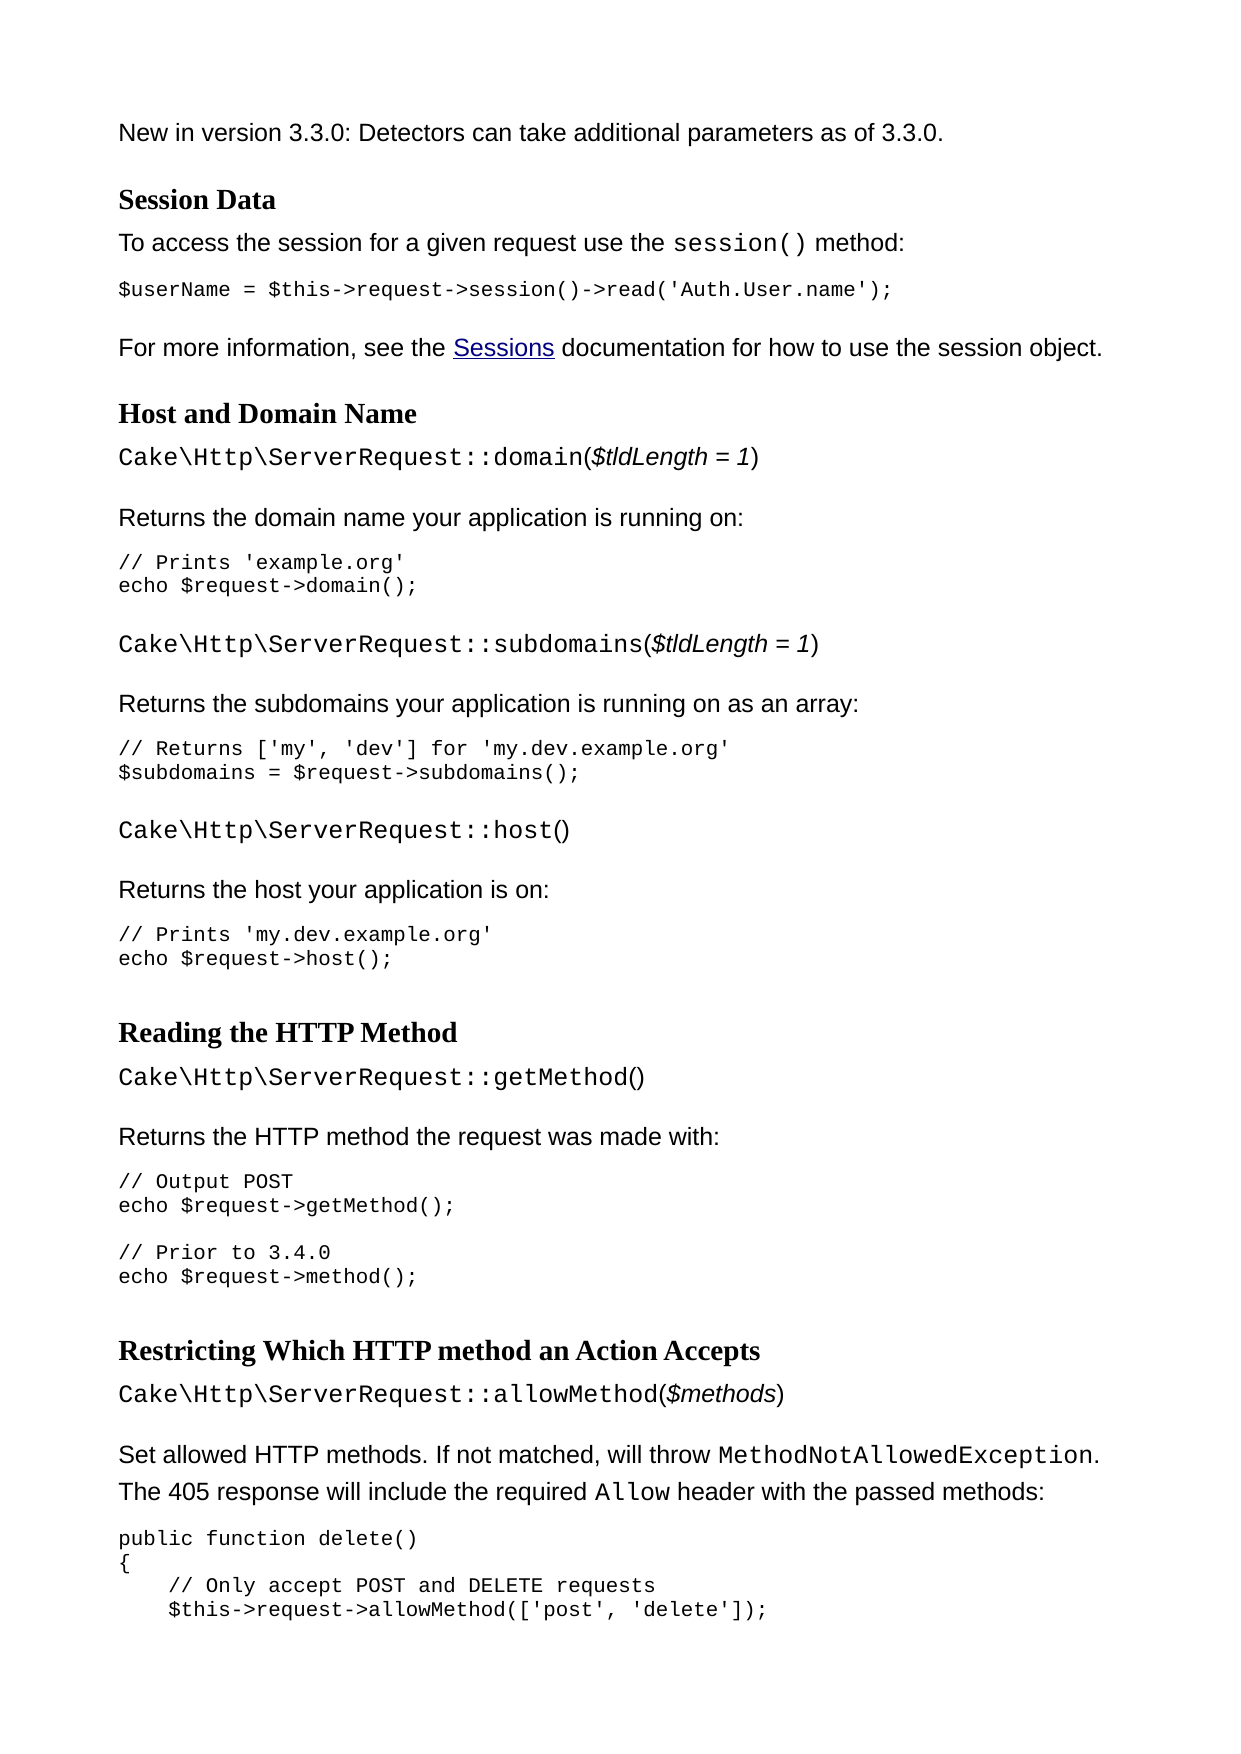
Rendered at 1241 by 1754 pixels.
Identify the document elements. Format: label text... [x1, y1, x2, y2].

text echo $request->host(); [118, 948, 1122, 972]
text // Prints 'my.dev.example.org' [118, 924, 1122, 948]
text // Prior to 3.4.0 [118, 1242, 1122, 1266]
text // Prints 'example.org' [118, 552, 1122, 575]
subtitle Cake\Http\ServerRequest::getMethod() [118, 1062, 1122, 1093]
text echo $request->method(); [118, 1266, 1122, 1289]
text // Only accept POST and DELETE requests [118, 1576, 1122, 1599]
text $subdomains = $request->subdomains(); [118, 762, 1122, 785]
text For more information, see the Sessions documentation for how to use the session object. [118, 333, 1122, 361]
text echo $request->getMethod(); [118, 1195, 1122, 1218]
text Returns the subdomains your application is running on as an array: [118, 689, 1122, 718]
text Returns the HTTP method the request was made with: [118, 1122, 1122, 1151]
subtitle Cake\Http\ServerRequest::allowMethod($methods) [118, 1379, 1122, 1410]
text Set allowed HTTP methods. If not matched, will throw MethodNotAllowedException. The 405 response will include the required Allow header with the passed methods: [118, 1440, 1122, 1507]
text To access the session for a given request use the session() method: [118, 228, 1122, 259]
subtitle Reading the HTTP Method [118, 1016, 1122, 1049]
subtitle Session Data [118, 182, 1122, 215]
text Returns the host your application is on: [118, 875, 1122, 904]
subtitle Restricting Which HTTP method an Action Accepts [118, 1333, 1122, 1367]
text New in version 3.3.0: Detectors can take additional parameters as of 3.3.0. [118, 118, 1122, 147]
text // Output POST [118, 1171, 1122, 1195]
subtitle Cake\Http\ServerRequest::host() [118, 815, 1122, 846]
text $userName = $this->request->session()->read('Auth.User.name'); [118, 279, 1122, 303]
text $this->request->allowMethod(['post', 'delete']); [118, 1599, 1122, 1623]
text { [118, 1552, 1122, 1576]
text public function delete() [118, 1528, 1122, 1552]
text Returns the domain name your application is running on: [118, 503, 1122, 531]
text // Returns ['my', 'dev'] for 'my.dev.example.org' [118, 738, 1122, 762]
text echo $request->domain(); [118, 575, 1122, 599]
subtitle Host and Domain Name [118, 396, 1122, 430]
subtitle Cake\Http\ServerRequest::domain($tldLength = 1) [118, 442, 1122, 473]
subtitle Cake\Http\ServerRequest::subdomains($tldLength = 1) [118, 628, 1122, 659]
